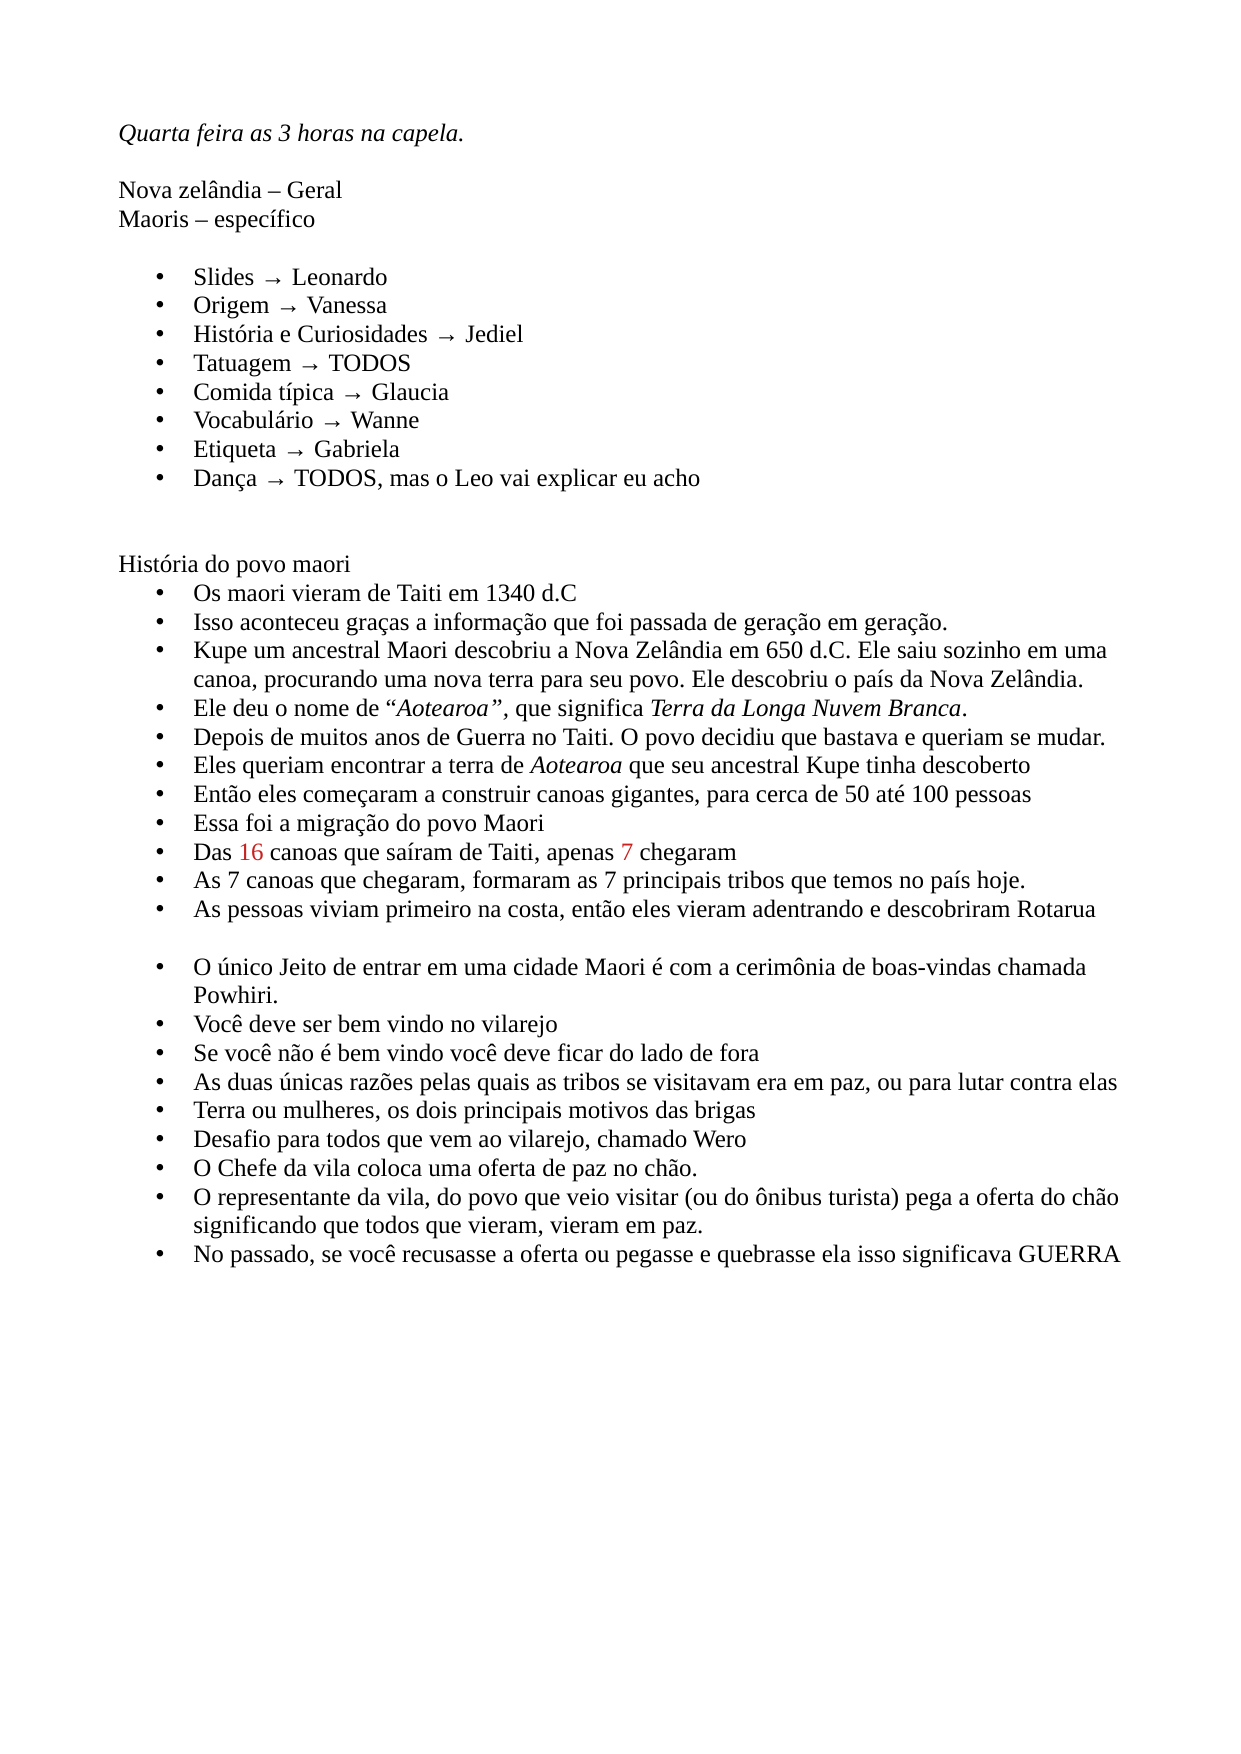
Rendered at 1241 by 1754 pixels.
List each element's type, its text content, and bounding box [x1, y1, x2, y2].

list Kupe um ancestral Maori descobriu a Nova Zelândia em 650 d.C. Ele saiu sozinho em uma canoa, procurando uma nova terra para seu povo. Ele descobriu o país da Nova Zelândia. [156, 636, 1122, 693]
list Das 16 canoas que saíram de Taiti, apenas 7 chegaram [156, 837, 1122, 866]
list As 7 canoas que chegaram, formaram as 7 principais tribos que temos no país hoje. [156, 866, 1122, 894]
list Desafio para todos que vem ao vilarejo, chamado Wero [156, 1124, 1122, 1153]
list Depois de muitos anos de Guerra no Taiti. O povo decidiu que bastava e queriam se mudar. [156, 722, 1122, 751]
list Origem → Vanessa [156, 291, 1122, 319]
list Dança → TODOS, mas o Leo vai explicar eu acho [156, 463, 1122, 492]
list O representante da vila, do povo que veio visitar (ou do ônibus turista) pega a oferta do chão significando que todos que vieram, vieram em paz. [156, 1182, 1122, 1239]
list Se você não é bem vindo você deve ficar do lado de fora [156, 1038, 1122, 1067]
list Isso aconteceu graças a informação que foi passada de geração em geração. [156, 607, 1122, 636]
text História do povo maori [118, 549, 1122, 578]
list Essa foi a migração do povo Maori [156, 808, 1122, 837]
list Então eles começaram a construir canoas gigantes, para cerca de 50 até 100 pessoas [156, 779, 1122, 808]
text Nova zelândia – Geral [118, 176, 1122, 204]
list História e Curiosidades → Jediel [156, 319, 1122, 348]
list Tatuagem → TODOS [156, 348, 1122, 377]
list Etiqueta → Gabriela [156, 434, 1122, 463]
list Eles queriam encontrar a terra de Aotearoa que seu ancestral Kupe tinha descoberto [156, 751, 1122, 779]
text Quarta feira as 3 horas na capela. [118, 118, 1122, 147]
list As duas únicas razões pelas quais as tribos se visitavam era em paz, ou para lutar contra elas [156, 1067, 1122, 1096]
text Maoris – específico [118, 204, 1122, 233]
list Terra ou mulheres, os dois principais motivos das brigas [156, 1096, 1122, 1124]
list Ele deu o nome de “Aotearoa”, que significa Terra da Longa Nuvem Branca. [156, 693, 1122, 722]
list Comida típica → Glaucia [156, 377, 1122, 406]
list Você deve ser bem vindo no vilarejo [156, 1009, 1122, 1038]
list Slides → Leonardo [156, 262, 1122, 291]
list Vocabulário → Wanne [156, 406, 1122, 434]
list As pessoas viviam primeiro na costa, então eles vieram adentrando e descobriram Rotarua [156, 894, 1122, 923]
list No passado, se você recusasse a oferta ou pegasse e quebrasse ela isso significava GUERRA [156, 1239, 1122, 1268]
list Os maori vieram de Taiti em 1340 d.C [156, 578, 1122, 607]
list O único Jeito de entrar em uma cidade Maori é com a cerimônia de boas-vindas chamada Powhiri. [156, 952, 1122, 1009]
list O Chefe da vila coloca uma oferta de paz no chão. [156, 1153, 1122, 1182]
